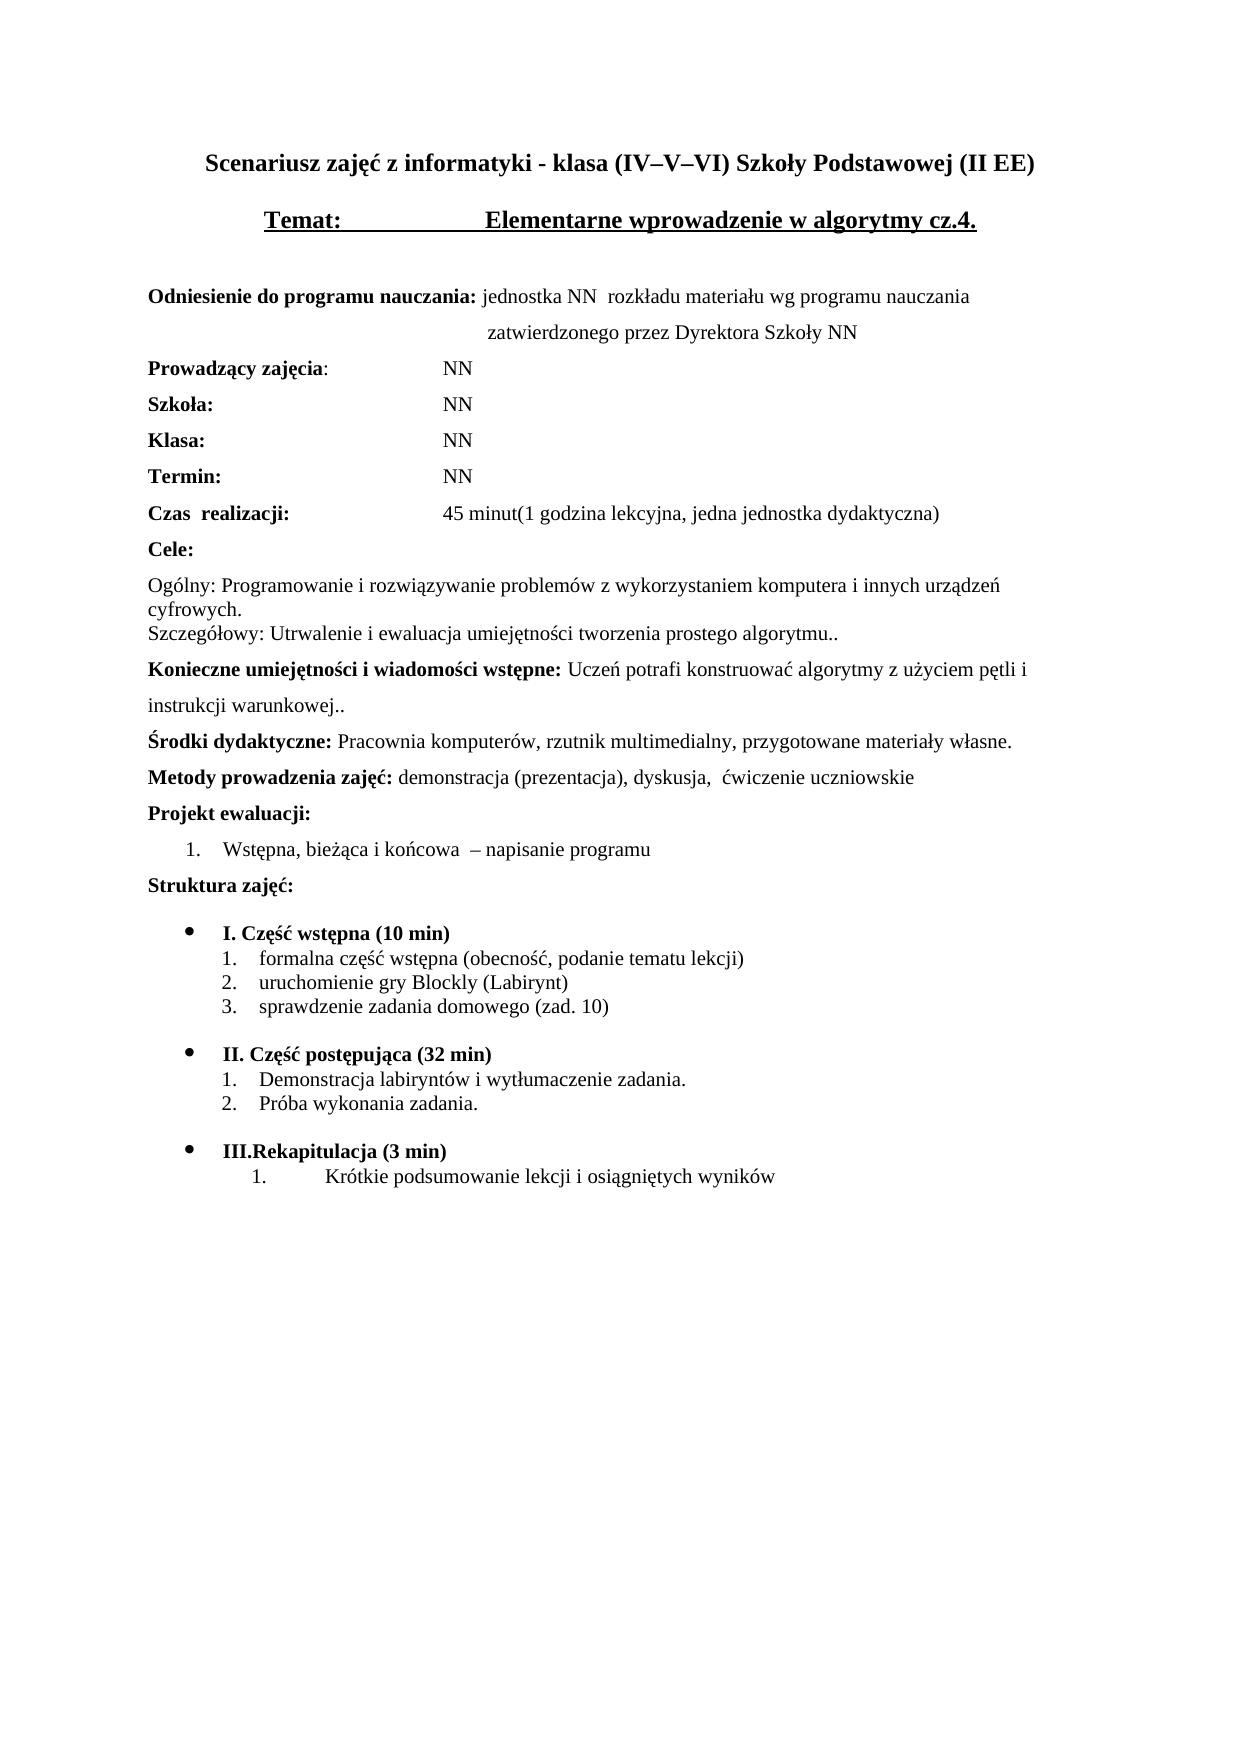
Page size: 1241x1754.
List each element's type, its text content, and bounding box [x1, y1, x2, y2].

list Krótkie podsumowanie lekcji i osiągniętych wyników [251, 1164, 1093, 1188]
text Szkoła: NN [148, 392, 1093, 416]
text Temat: Elementarne wprowadzenie w algorytmy cz.4. [148, 205, 1093, 234]
text Klasa: NN [148, 428, 1093, 452]
list sprawdzenie zadania domowego (zad. 10) [221, 994, 1093, 1018]
list Próba wykonania zadania. [221, 1091, 1093, 1115]
text Konieczne umiejętności i wiadomości wstępne: Uczeń potrafi konstruować algorytmy z użyciem pętli i instrukcji warunkowej.. [148, 657, 1093, 717]
text Scenariusz zajęć z informatyki - klasa (IV–V–VI) Szkoły Podstawowej (II EE) [148, 148, 1093, 176]
text Metody prowadzenia zajęć: demonstracja (prezentacja), dyskusja, ćwiczenie uczniowskie [148, 765, 1093, 789]
text Termin: NN [148, 464, 1093, 488]
text Prowadzący zajęcia: NN [148, 356, 1093, 380]
list I. Część wstępna (10 min) [185, 921, 1093, 946]
text Czas realizacji: 45 minut(1 godzina lekcyjna, jedna jednostka dydaktyczna) [148, 501, 1093, 524]
text Szczegółowy: Utrwalenie i ewaluacja umiejętności tworzenia prostego algorytmu.. [148, 621, 1093, 645]
list Wstępna, bieżąca i końcowa – napisanie programu [185, 837, 1093, 861]
list formalna część wstępna (obecność, podanie tematu lekcji) [221, 946, 1093, 970]
list uruchomienie gry Blockly (Labirynt) [221, 970, 1093, 994]
list II. Część postępująca (32 min) [185, 1042, 1093, 1067]
text Środki dydaktyczne: Pracownia komputerów, rzutnik multimedialny, przygotowane materiały własne. [148, 729, 1093, 753]
list Demonstracja labiryntów i wytłumaczenie zadania. [221, 1067, 1093, 1091]
text Ogólny: Programowanie i rozwiązywanie problemów z wykorzystaniem komputera i innych urządzeń cyfrowych. [148, 573, 1093, 621]
list III.Rekapitulacja (3 min) [185, 1139, 1093, 1164]
text Struktura zajęć: [148, 873, 1093, 897]
text Projekt ewaluacji: [148, 801, 1093, 825]
text Odniesienie do programu nauczania: jednostka NN rozkładu materiału wg programu nauczania zatwierdzonego przez Dyrektora Szkoły NN [148, 284, 1093, 344]
text Cele: [148, 537, 1093, 561]
